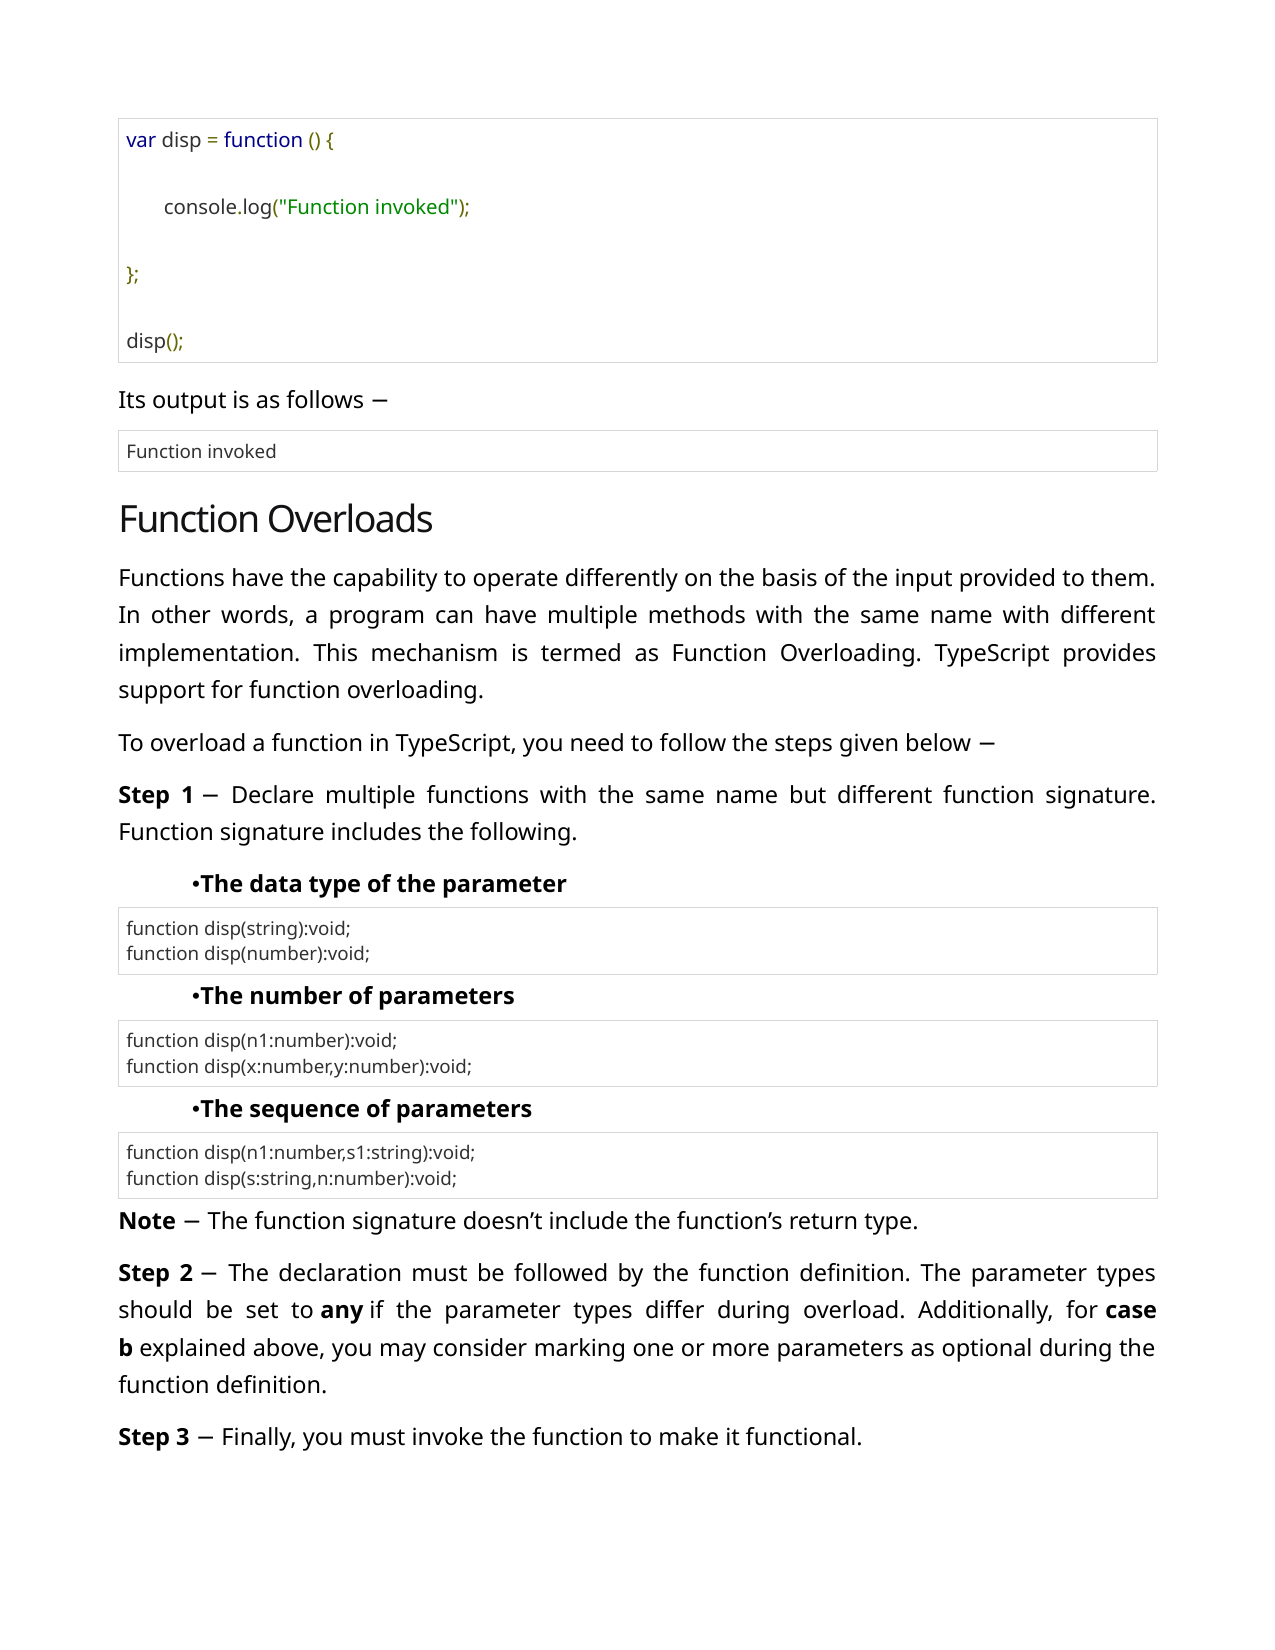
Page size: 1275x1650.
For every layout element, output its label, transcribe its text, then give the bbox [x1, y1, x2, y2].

text function disp(x:number,y:number):void; [119, 1045, 1157, 1086]
text To overload a function in TypeScript, you need to follow the steps given below − [118, 720, 1157, 758]
text disp(); [119, 319, 1157, 362]
text Function invoked [119, 431, 1157, 471]
text Step 2 − The declaration must be followed by the function definition. The parameter types should be set to any if the parameter types differ during overload. Additionally, for case b explained above, you may consider marking one or more parameters as optional during the function definition. [118, 1251, 1157, 1401]
text console.log("Function invoked"); [119, 185, 1157, 221]
text var disp = function () { [119, 119, 1157, 154]
text Functions have the capability to operate differently on the basis of the input provided to them. In other words, a program can have multiple methods with the same name with different implementation. This mechanism is termed as Function Overloading. TypeScript provides support for function overloading. [118, 556, 1157, 706]
list The data type of the parameter [118, 862, 1157, 899]
list The sequence of parameters [118, 1087, 1157, 1124]
text function disp(n1:number,s1:string):void; [119, 1133, 1157, 1157]
list The number of parameters [118, 975, 1157, 1012]
text function disp(number):void; [119, 933, 1157, 974]
text function disp(string):void; [119, 908, 1157, 933]
text }; [119, 252, 1157, 288]
text function disp(n1:number):void; [119, 1021, 1157, 1045]
text Step 3 − Finally, you must invoke the function to make it functional. [118, 1415, 1157, 1453]
text Note − The function signature doesn’t include the function’s return type. [118, 1199, 1157, 1236]
text Its output is as follows − [118, 378, 1157, 415]
subtitle Function Overloads [118, 492, 1157, 543]
text function disp(s:string,n:number):void; [119, 1157, 1157, 1198]
text Step 1 − Declare multiple functions with the same name but different function signature. Function signature includes the following. [118, 772, 1157, 847]
